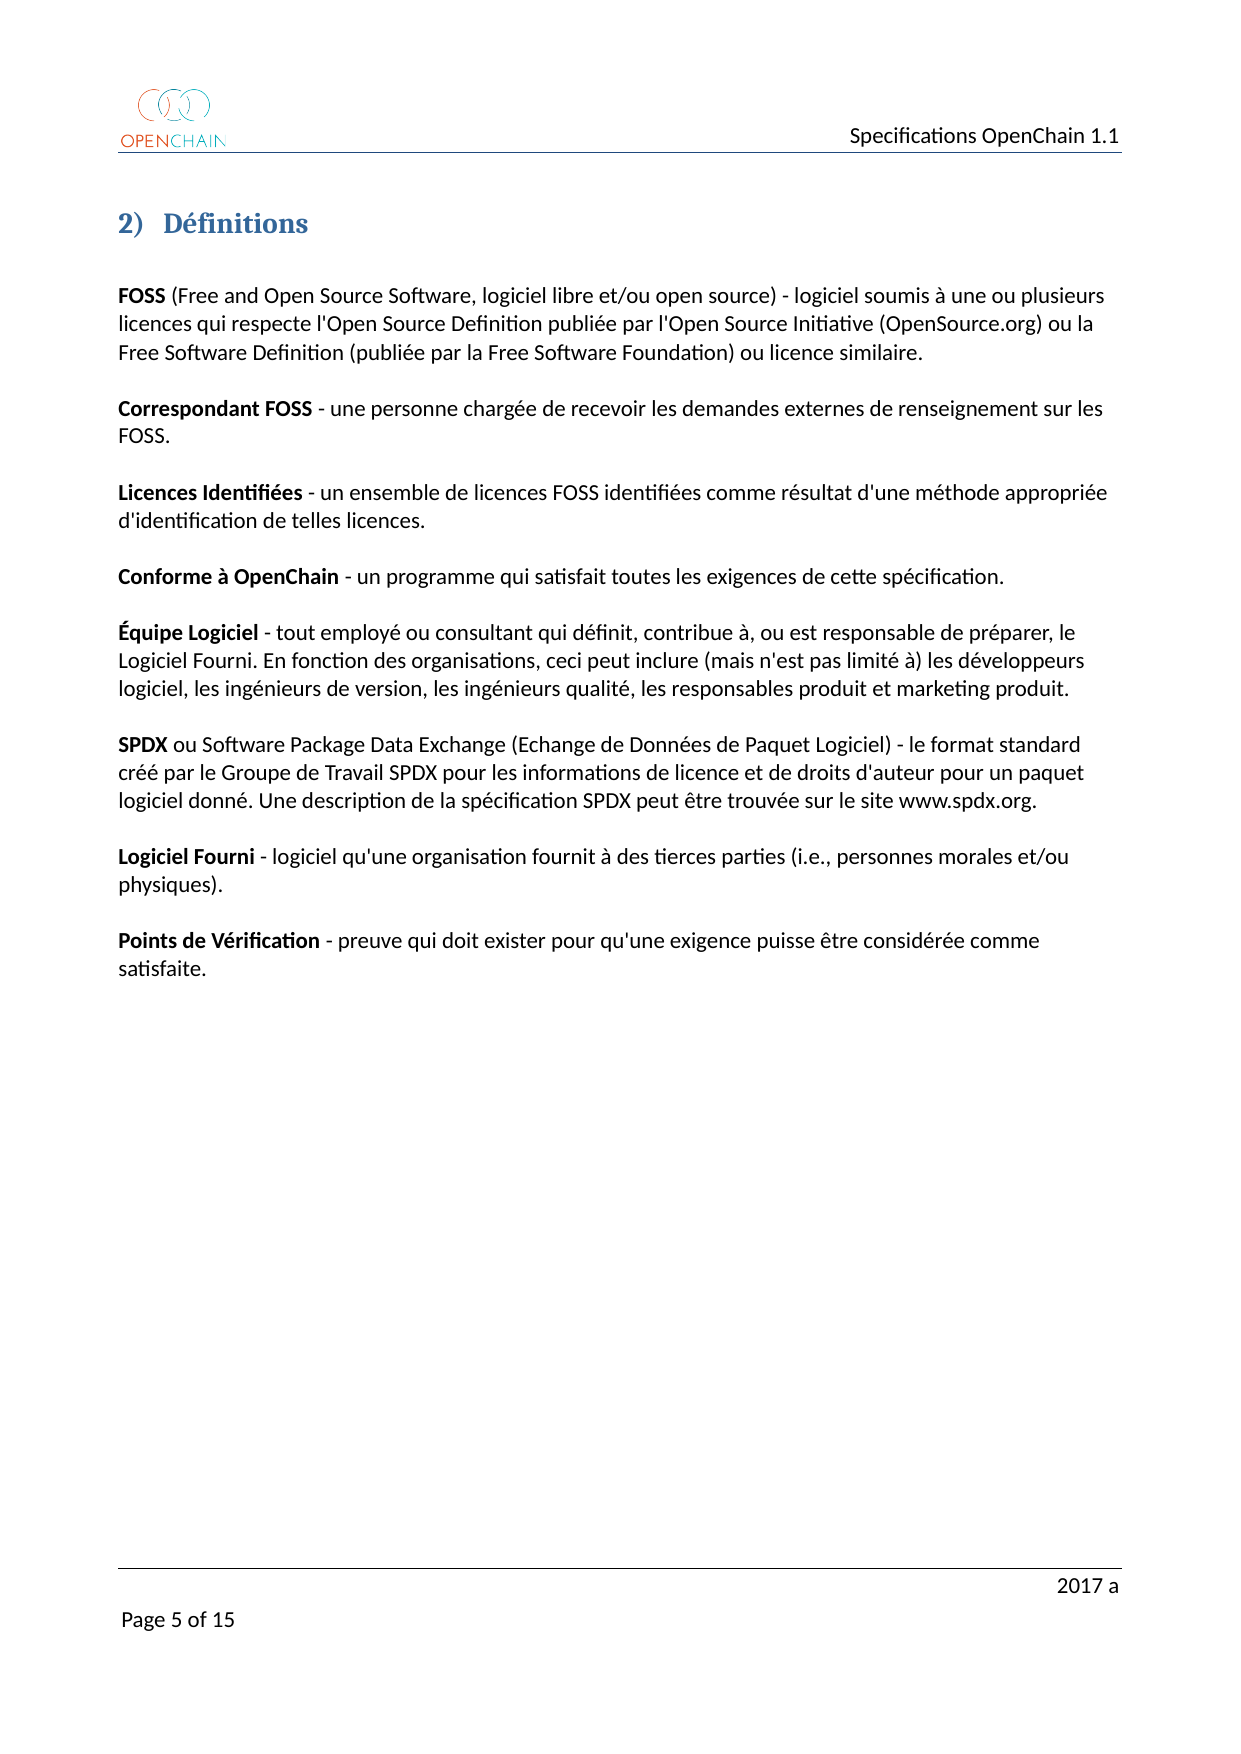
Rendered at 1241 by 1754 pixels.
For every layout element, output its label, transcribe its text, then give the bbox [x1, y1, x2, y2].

text Conforme à OpenChain - un programme qui satisfait toutes les exigences de cette spécification. [118, 562, 1122, 590]
text Points de Vérification - preuve qui doit exister pour qu'une exigence puisse être considérée comme satisfaite. [118, 926, 1122, 982]
picture [121, 89, 226, 148]
text Logiciel Fourni - logiciel qu'une organisation fournit à des tierces parties (i.e., personnes morales et/ou physiques). [118, 842, 1122, 898]
subtitle Définitions [118, 207, 1122, 241]
text FOSS (Free and Open Source Software, logiciel libre et/ou open source) - logiciel soumis à une ou plusieurs licences qui respecte l'Open Source Definition publiée par l'Open Source Initiative (OpenSource.org) ou la Free Software Definition (publiée par la Free Software Foundation) ou licence similaire. [118, 282, 1122, 366]
text Correspondant FOSS - une personne chargée de recevoir les demandes externes de renseignement sur les FOSS. [118, 394, 1122, 450]
text Licences Identifiées - un ensemble de licences FOSS identifiées comme résultat d'une méthode appropriée d'identification de telles licences. [118, 478, 1122, 534]
text SPDX ou Software Package Data Exchange (Echange de Données de Paquet Logiciel) - le format standard créé par le Groupe de Travail SPDX pour les informations de licence et de droits d'auteur pour un paquet logiciel donné. Une description de la spécification SPDX peut être trouvée sur le site www.spdx.org. [118, 730, 1122, 814]
text Équipe Logiciel - tout employé ou consultant qui définit, contribue à, ou est responsable de préparer, le Logiciel Fourni. En fonction des organisations, ceci peut inclure (mais n'est pas limité à) les développeurs logiciel, les ingénieurs de version, les ingénieurs qualité, les responsables produit et marketing produit. [118, 618, 1122, 702]
